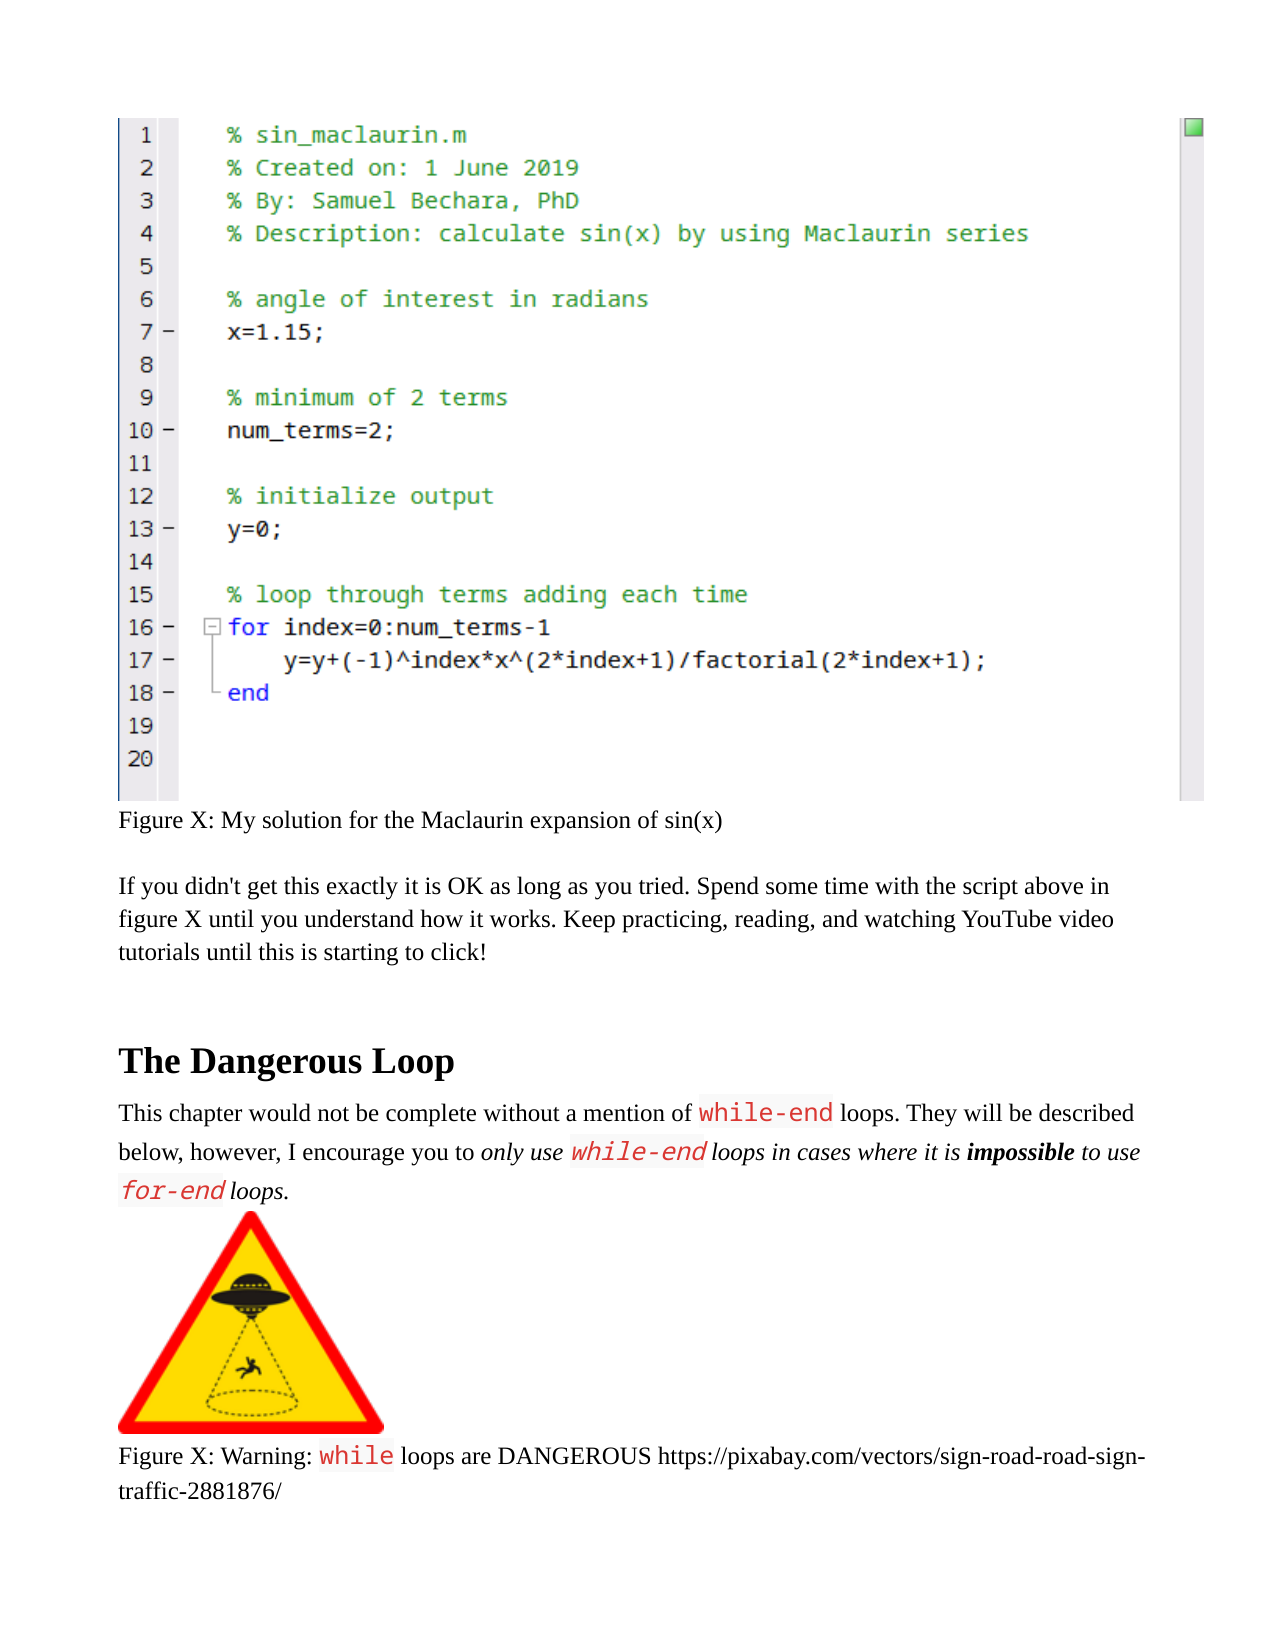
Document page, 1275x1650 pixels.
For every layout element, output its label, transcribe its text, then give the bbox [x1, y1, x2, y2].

text This chapter would not be complete without a mention of while-end loops. They will be described below, however, I encourage you to only use while-end loops in cases where it is impossible to use for-end loops. [118, 1094, 1157, 1207]
text Figure X: Warning: while loops are DANGEROUS https://pixabay.com/vectors/sign-road-road-sign-traffic-2881876/ [118, 1438, 1157, 1505]
text If you didn't get this exactly it is OK as long as you tried. Spend some time with the script above in figure X until you understand how it works. Keep practicing, reading, and watching YouTube video tutorials until this is starting to click! [118, 871, 1157, 966]
subtitle The Dangerous Loop [118, 1039, 1157, 1082]
picture [118, 118, 1204, 801]
text Figure X: My solution for the Maclaurin expansion of sin(x) [118, 805, 1157, 834]
picture [118, 1211, 384, 1434]
